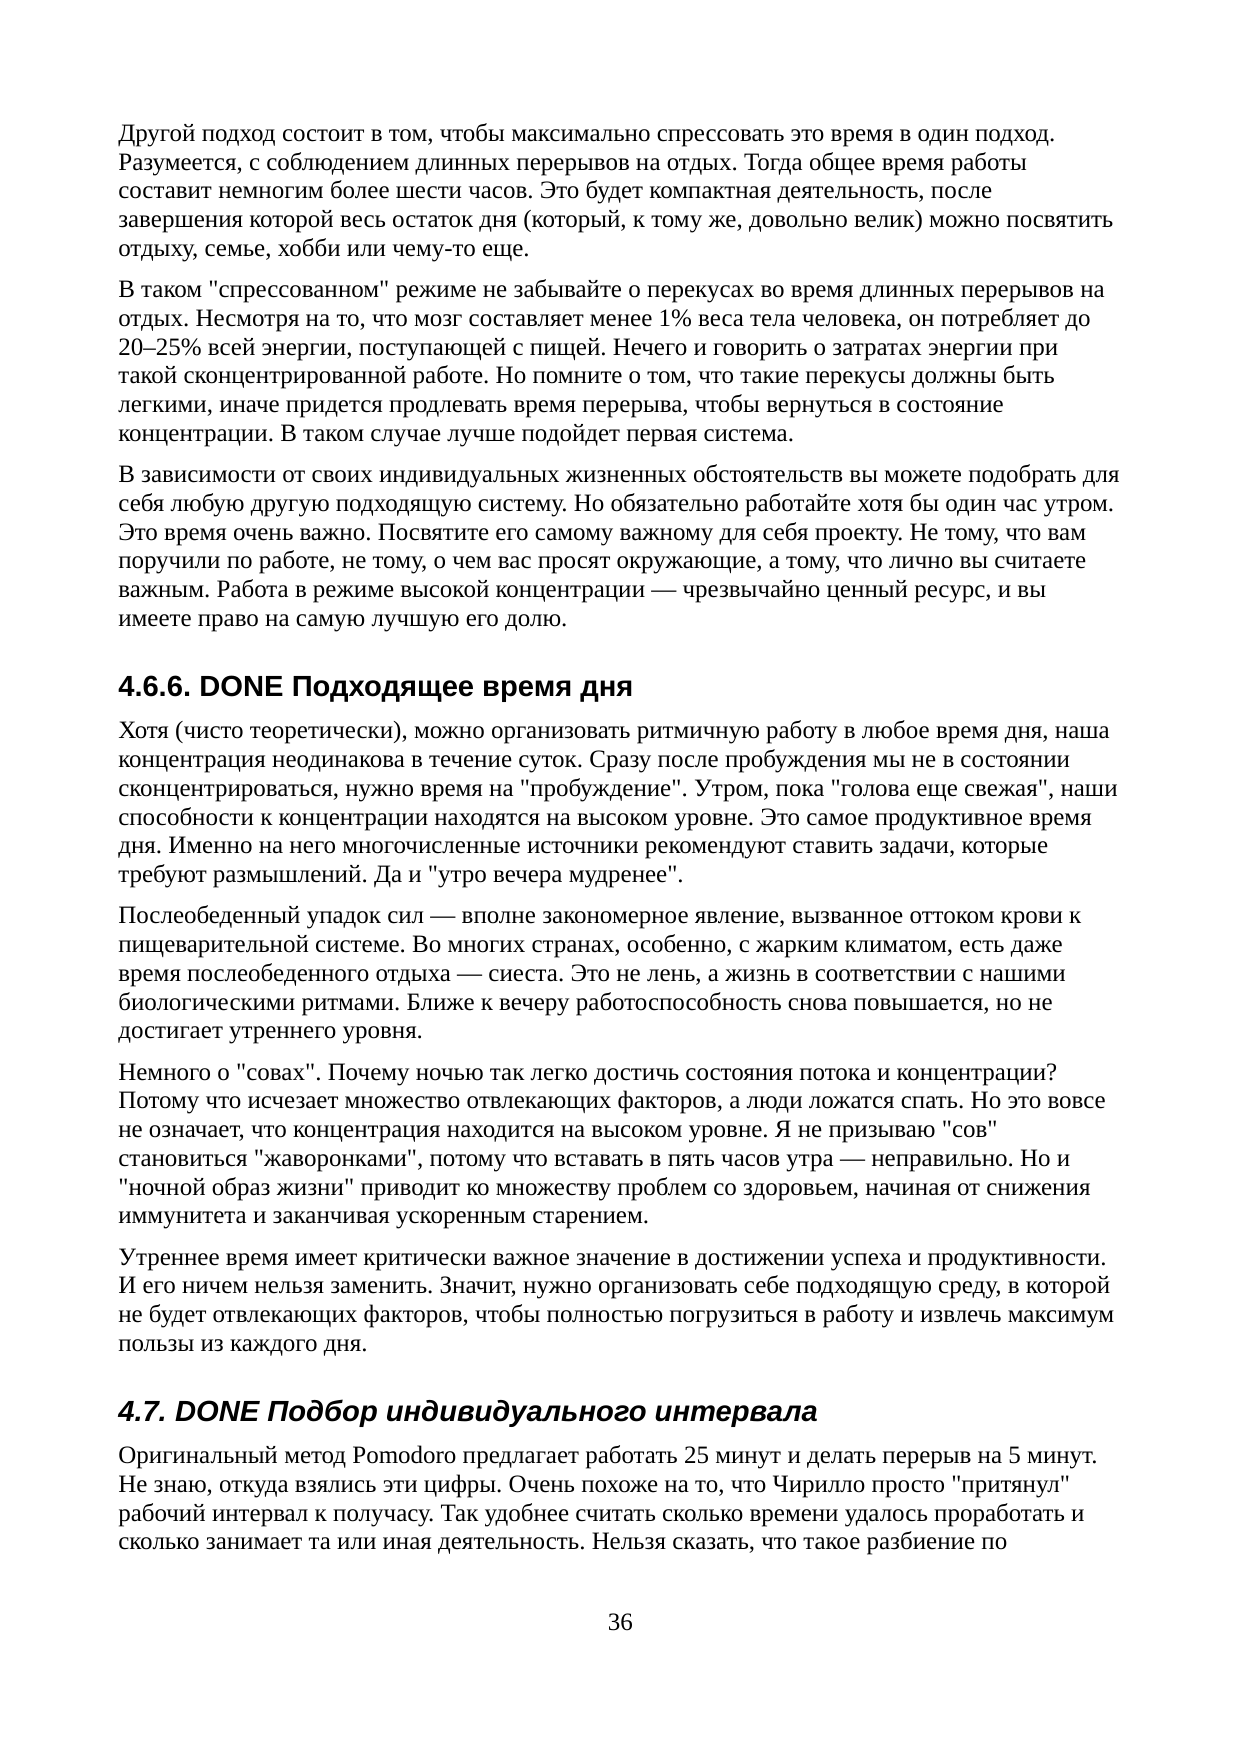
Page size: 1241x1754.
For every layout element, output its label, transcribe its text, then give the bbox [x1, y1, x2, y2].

text Хотя (чисто теоретически), можно организовать ритмичную работу в любое время дня, наша концентрация неодинакова в течение суток. Сразу после пробуждения мы не в состоянии сконцентрироваться, нужно время на "пробуждение". Утром, пока "голова еще свежая", наши способности к концентрации находятся на высоком уровне. Это самое продуктивное время дня. Именно на него многочисленные источники рекомендуют ставить задачи, которые требуют размышлений. Да и "утро вечера мудренее". [118, 715, 1122, 888]
subtitle DONE Подходящее время дня [118, 669, 1122, 703]
text Утреннее время имеет критически важное значение в достижении успеха и продуктивности. И его ничем нельзя заменить. Значит, нужно организовать себе подходящую среду, в которой не будет отвлекающих факторов, чтобы полностью погрузиться в работу и извлечь максимум пользы из каждого дня. [118, 1242, 1122, 1357]
text Другой подход состоит в том, чтобы максимально спрессовать это время в один подход. Разумеется, с соблюдением длинных перерывов на отдых. Тогда общее время работы составит немногим более шести часов. Это будет компактная деятельность, после завершения которой весь остаток дня (который, к тому же, довольно велик) можно посвятить отдыху, семье, хобби или чему-то еще. [118, 118, 1122, 262]
subtitle DONE Подбор индивидуального интервала [118, 1394, 1122, 1428]
text В таком "спрессованном" режиме не забывайте о перекусах во время длинных перерывов на отдых. Несмотря на то, что мозг составляет менее 1% веса тела человека, он потребляет до 20–25% всей энергии, поступающей с пищей. Нечего и говорить о затратах энергии при такой сконцентрированной работе. Но помните о том, что такие перекусы должны быть легкими, иначе придется продлевать время перерыва, чтобы вернуться в состояние концентрации. В таком случае лучше подойдет первая система. [118, 274, 1122, 447]
text Послеобеденный упадок сил — вполне закономерное явление, вызванное оттоком крови к пищеварительной системе. Во многих странах, особенно, с жарким климатом, есть даже время послеобеденного отдыха — сиеста. Это не лень, а жизнь в соответствии с нашими биологическими ритмами. Ближе к вечеру работоспособность снова повышается, но не достигает утреннего уровня. [118, 900, 1122, 1044]
text Немного о "совах". Почему ночью так легко достичь состояния потока и концентрации? Потому что исчезает множество отвлекающих факторов, а люди ложатся спать. Но это вовсе не означает, что концентрация находится на высоком уровне. Я не призываю "сов" становиться "жаворонками", потому что вставать в пять часов утра — неправильно. Но и "ночной образ жизни" приводит ко множеству проблем со здоровьем, начиная от снижения иммунитета и заканчивая ускоренным старением. [118, 1057, 1122, 1229]
text В зависимости от своих индивидуальных жизненных обстоятельств вы можете подобрать для себя любую другую подходящую систему. Но обязательно работайте хотя бы один час утром. Это время очень важно. Посвятите его самому важному для себя проекту. Не тому, что вам поручили по работе, не тому, о чем вас просят окружающие, а тому, что лично вы считаете важным. Работа в режиме высокой концентрации — чрезвычайно ценный ресурс, и вы имеете право на самую лучшую его долю. [118, 459, 1122, 632]
text Оригинальный метод Pomodoro предлагает работать 25 минут и делать перерыв на 5 минут. Не знаю, откуда взялись эти цифры. Очень похоже на то, что Чирилло просто "притянул" рабочий интервал к получасу. Так удобнее считать сколько времени удалось проработать и сколько занимает та или иная деятельность. Нельзя сказать, что такое разбиение по [118, 1440, 1122, 1555]
